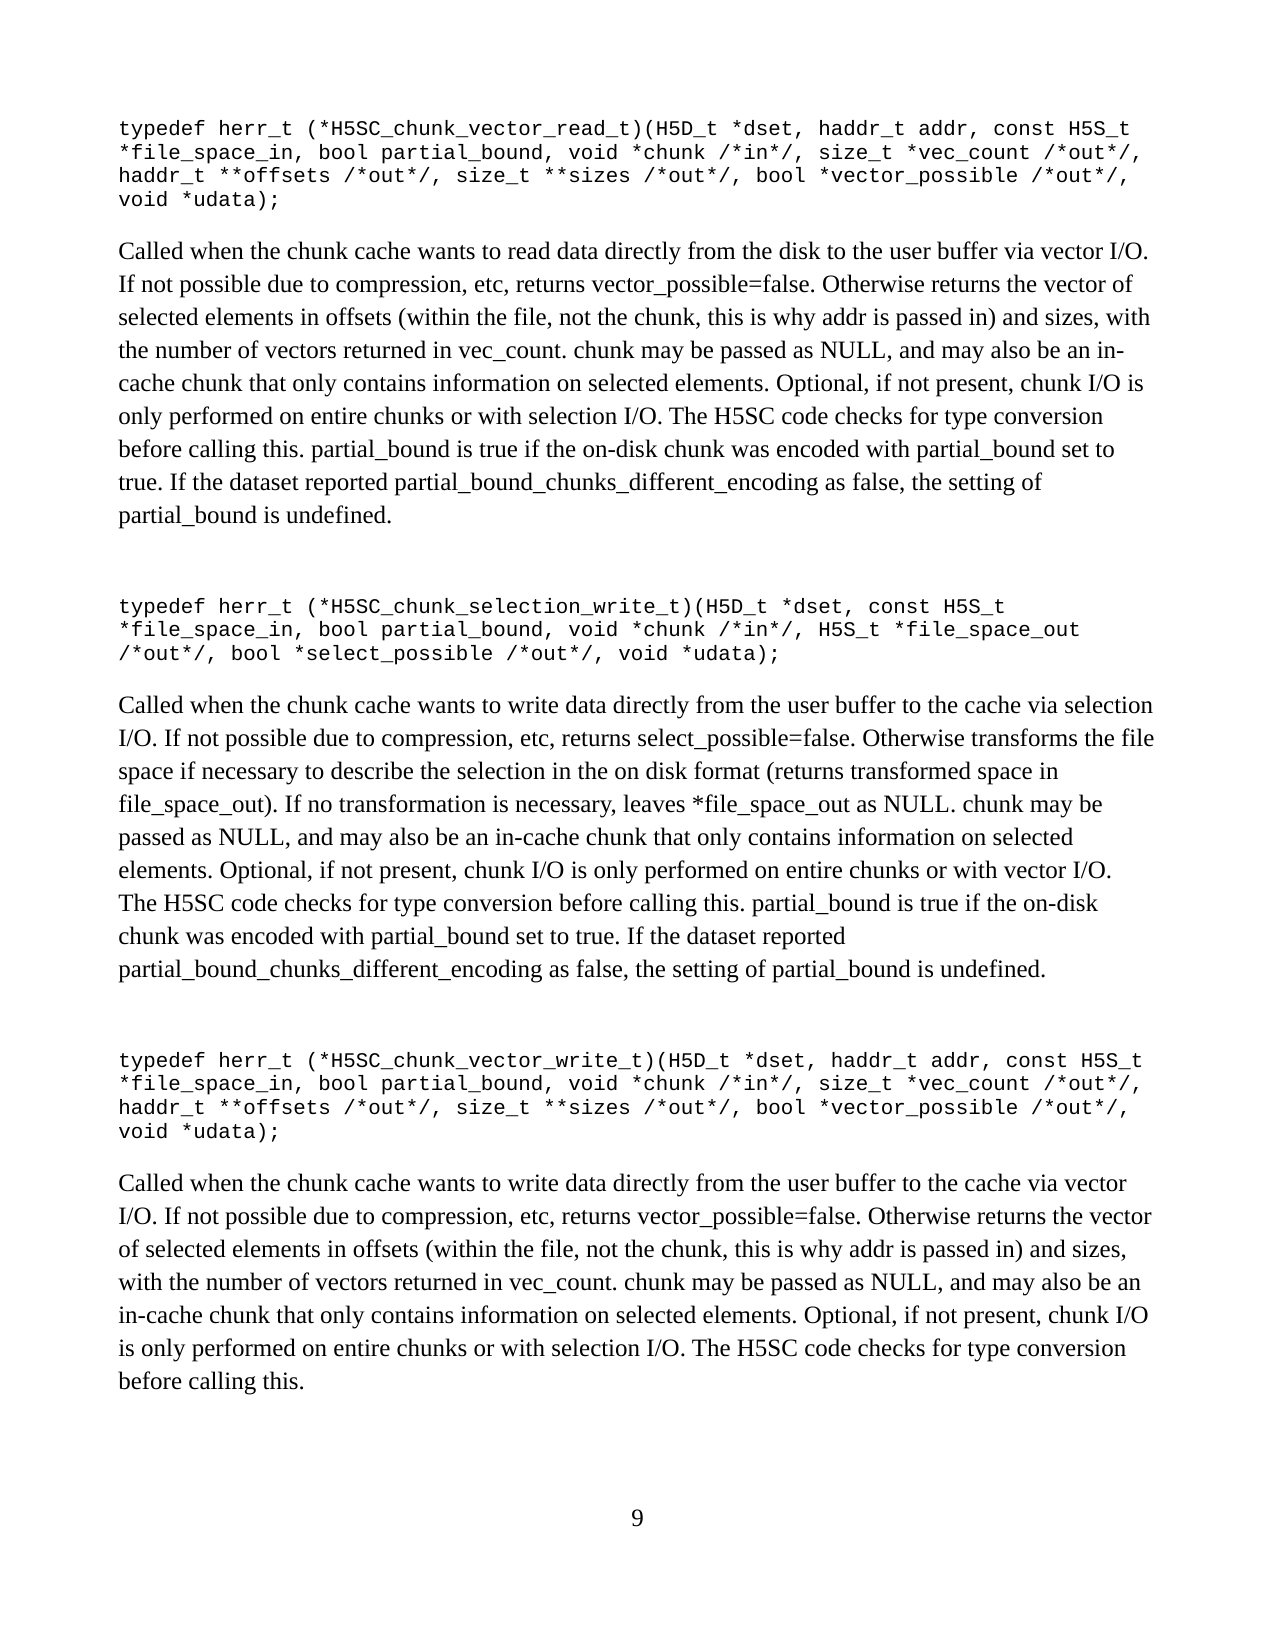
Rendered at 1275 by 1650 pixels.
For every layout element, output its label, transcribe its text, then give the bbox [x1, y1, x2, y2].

text typedef herr_t (*H5SC_chunk_selection_write_t)(H5D_t *dset, const H5S_t *file_space_in, bool partial_bound, void *chunk /*in*/, H5S_t *file_space_out /*out*/, bool *select_possible /*out*/, void *udata); [118, 596, 1157, 667]
text Called when the chunk cache wants to write data directly from the user buffer to the cache via selection I/O. If not possible due to compression, etc, returns select_possible=false. Otherwise transforms the file space if necessary to describe the selection in the on disk format (returns transformed space in file_space_out). If no transformation is necessary, leaves *file_space_out as NULL. chunk may be passed as NULL, and may also be an in-cache chunk that only contains information on selected elements. Optional, if not present, chunk I/O is only performed on entire chunks or with vector I/O. The H5SC code checks for type conversion before calling this. partial_bound is true if the on-disk chunk was encoded with partial_bound set to true. If the dataset reported partial_bound_chunks_different_encoding as false, the setting of partial_bound is undefined. [118, 690, 1157, 983]
text Called when the chunk cache wants to read data directly from the disk to the user buffer via vector I/O. If not possible due to compression, etc, returns vector_possible=false. Otherwise returns the vector of selected elements in offsets (within the file, not the chunk, this is why addr is passed in) and sizes, with the number of vectors returned in vec_count. chunk may be passed as NULL, and may also be an in-cache chunk that only contains information on selected elements. Optional, if not present, chunk I/O is only performed on entire chunks or with selection I/O. The H5SC code checks for type conversion before calling this. partial_bound is true if the on-disk chunk was encoded with partial_bound set to true. If the dataset reported partial_bound_chunks_different_encoding as false, the setting of partial_bound is undefined. [118, 236, 1157, 529]
text typedef herr_t (*H5SC_chunk_vector_read_t)(H5D_t *dset, haddr_t addr, const H5S_t *file_space_in, bool partial_bound, void *chunk /*in*/, size_t *vec_count /*out*/, haddr_t **offsets /*out*/, size_t **sizes /*out*/, bool *vector_possible /*out*/, void *udata); [118, 118, 1157, 213]
text typedef herr_t (*H5SC_chunk_vector_write_t)(H5D_t *dset, haddr_t addr, const H5S_t *file_space_in, bool partial_bound, void *chunk /*in*/, size_t *vec_count /*out*/, haddr_t **offsets /*out*/, size_t **sizes /*out*/, bool *vector_possible /*out*/, void *udata); [118, 1050, 1157, 1144]
text Called when the chunk cache wants to write data directly from the user buffer to the cache via vector I/O. If not possible due to compression, etc, returns vector_possible=false. Otherwise returns the vector of selected elements in offsets (within the file, not the chunk, this is why addr is passed in) and sizes, with the number of vectors returned in vec_count. chunk may be passed as NULL, and may also be an in-cache chunk that only contains information on selected elements. Optional, if not present, chunk I/O is only performed on entire chunks or with selection I/O. The H5SC code checks for type conversion before calling this. [118, 1168, 1157, 1395]
